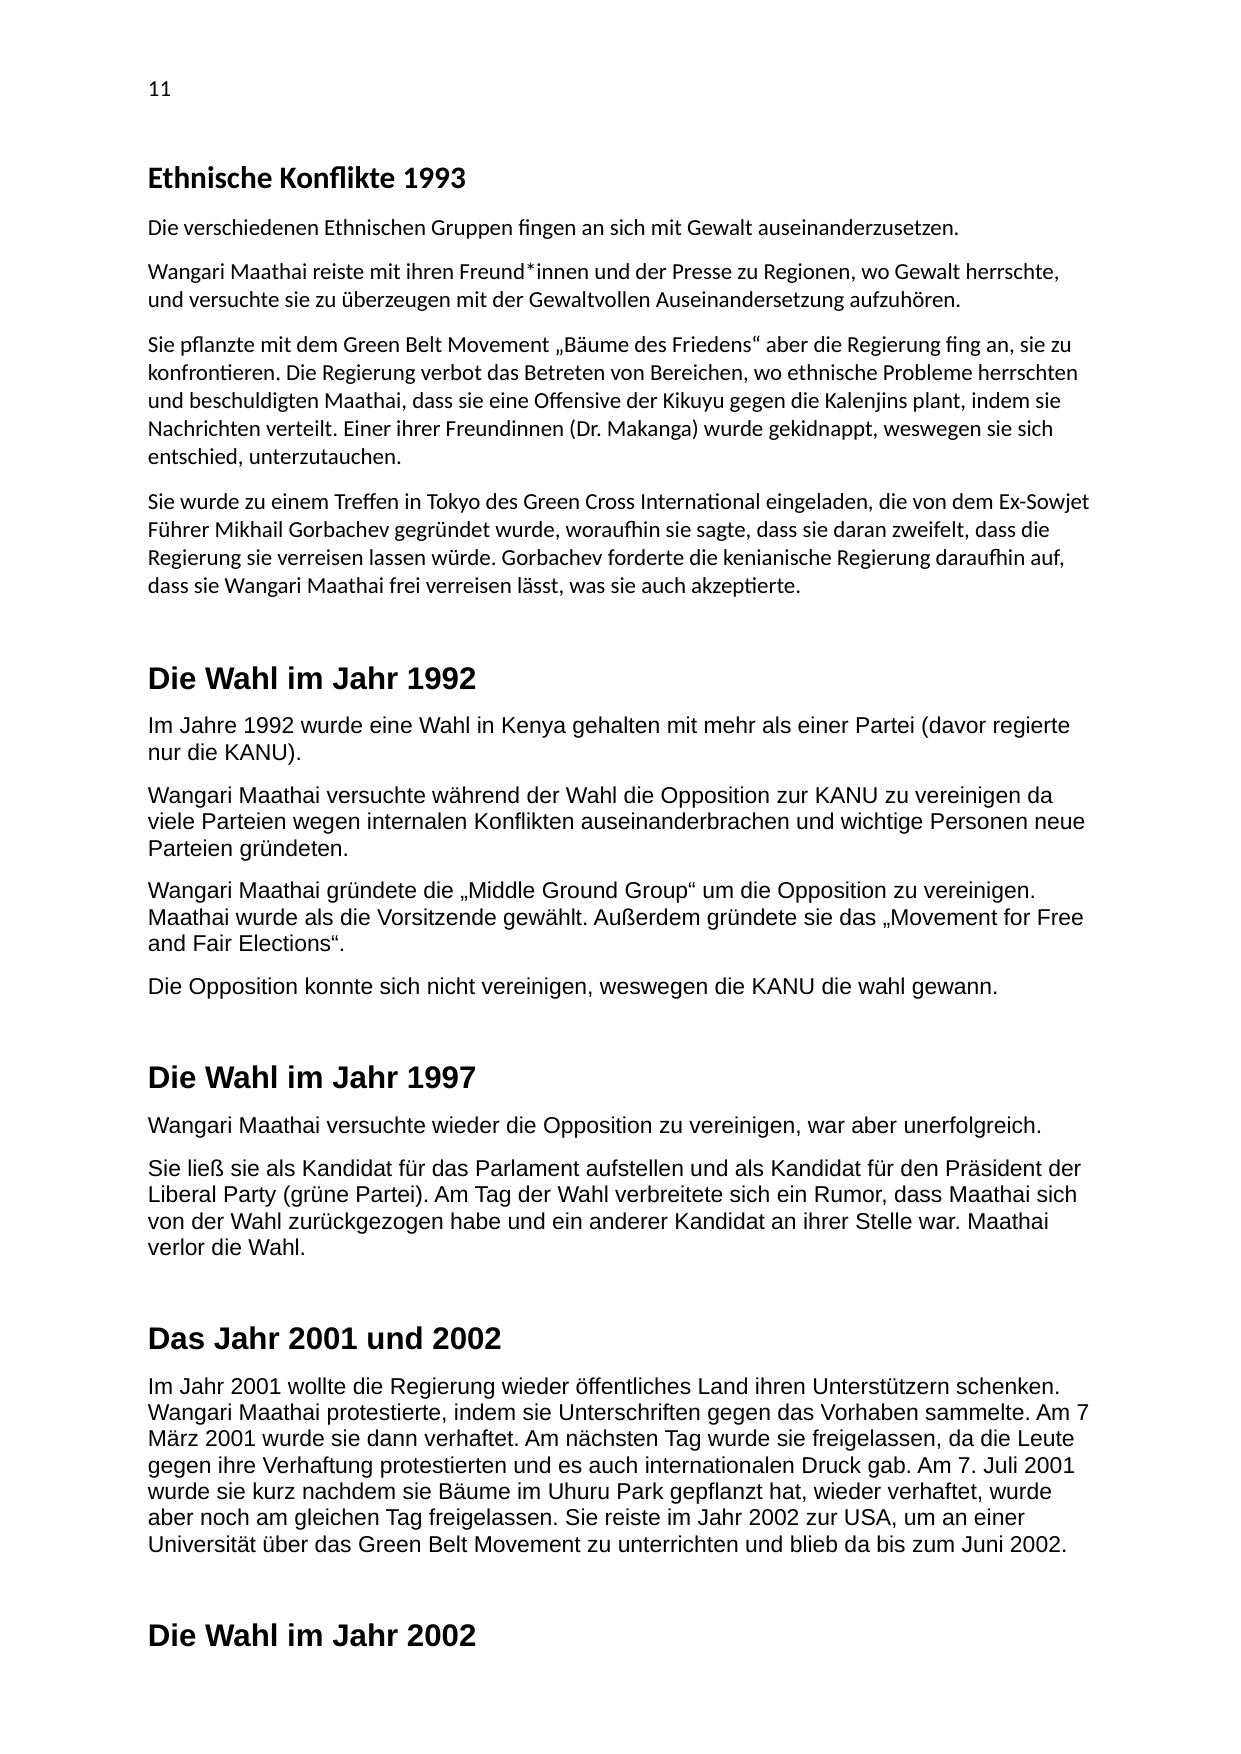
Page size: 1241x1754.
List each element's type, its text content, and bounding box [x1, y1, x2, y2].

text Sie wurde zu einem Treffen in Tokyo des Green Cross International eingeladen, die von dem Ex-Sowjet Führer Mikhail Gorbachev gegründet wurde, woraufhin sie sagte, dass sie daran zweifelt, dass die Regierung sie verreisen lassen würde. Gorbachev forderte die kenianische Regierung daraufhin auf, dass sie Wangari Maathai frei verreisen lässt, was sie auch akzeptierte. [148, 487, 1093, 599]
text Sie ließ sie als Kandidat für das Parlament aufstellen und als Kandidat für den Präsident der Liberal Party (grüne Partei). Am Tag der Wahl verbreitete sich ein Rumor, dass Maathai sich von der Wahl zurückgezogen habe und ein anderer Kandidat an ihrer Stelle war. Maathai verlor die Wahl. [148, 1155, 1093, 1260]
text Wangari Maathai gründete die „Middle Ground Group“ um die Opposition zu vereinigen. Maathai wurde als die Vorsitzende gewählt. Außerdem gründete sie das „Movement for Free and Fair Elections“. [148, 877, 1093, 957]
text Ethnische Konflikte 1993 [148, 158, 1093, 196]
text Die Wahl im Jahr 1997 [148, 1059, 1093, 1095]
text Wangari Maathai reiste mit ihren Freund*innen und der Presse zu Regionen, wo Gewalt herrschte, und versuchte sie zu überzeugen mit der Gewaltvollen Auseinandersetzung aufzuhören. [148, 257, 1093, 313]
text Sie pflanzte mit dem Green Belt Movement „Bäume des Friedens“ aber die Regierung fing an, sie zu konfrontieren. Die Regierung verbot das Betreten von Bereichen, wo ethnische Probleme herrschten und beschuldigten Maathai, dass sie eine Offensive der Kikuyu gegen die Kalenjins plant, indem sie Nachrichten verteilt. Einer ihrer Freundinnen (Dr. Makanga) wurde gekidnappt, weswegen sie sich entschied, unterzutauchen. [148, 330, 1093, 470]
text Wangari Maathai versuchte wieder die Opposition zu vereinigen, war aber unerfolgreich. [148, 1112, 1093, 1138]
text Die Wahl im Jahr 1992 [148, 660, 1093, 696]
text Das Jahr 2001 und 2002 [148, 1320, 1093, 1356]
text Im Jahr 2001 wollte die Regierung wieder öffentliches Land ihren Unterstützern schenken. Wangari Maathai protestierte, indem sie Unterschriften gegen das Vorhaben sammelte. Am 7 März 2001 wurde sie dann verhaftet. Am nächsten Tag wurde sie freigelassen, da die Leute gegen ihre Verhaftung protestierten und es auch internationalen Druck gab. Am 7. Juli 2001 wurde sie kurz nachdem sie Bäume im Uhuru Park gepflanzt hat, wieder verhaftet, wurde aber noch am gleichen Tag freigelassen. Sie reiste im Jahr 2002 zur USA, um an einer Universität über das Green Belt Movement zu unterrichten und blieb da bis zum Juni 2002. [148, 1373, 1093, 1557]
text Wangari Maathai versuchte während der Wahl die Opposition zur KANU zu vereinigen da viele Parteien wegen internalen Konflikten auseinanderbrachen und wichtige Personen neue Parteien gründeten. [148, 782, 1093, 861]
text Die Wahl im Jahr 2002 [148, 1617, 1093, 1653]
text Die Opposition konnte sich nicht vereinigen, weswegen die KANU die wahl gewann. [148, 973, 1093, 999]
text Im Jahre 1992 wurde eine Wahl in Kenya gehalten mit mehr als einer Partei (davor regierte nur die KANU). [148, 712, 1093, 765]
text Die verschiedenen Ethnischen Gruppen fingen an sich mit Gewalt auseinanderzusetzen. [148, 213, 1093, 241]
